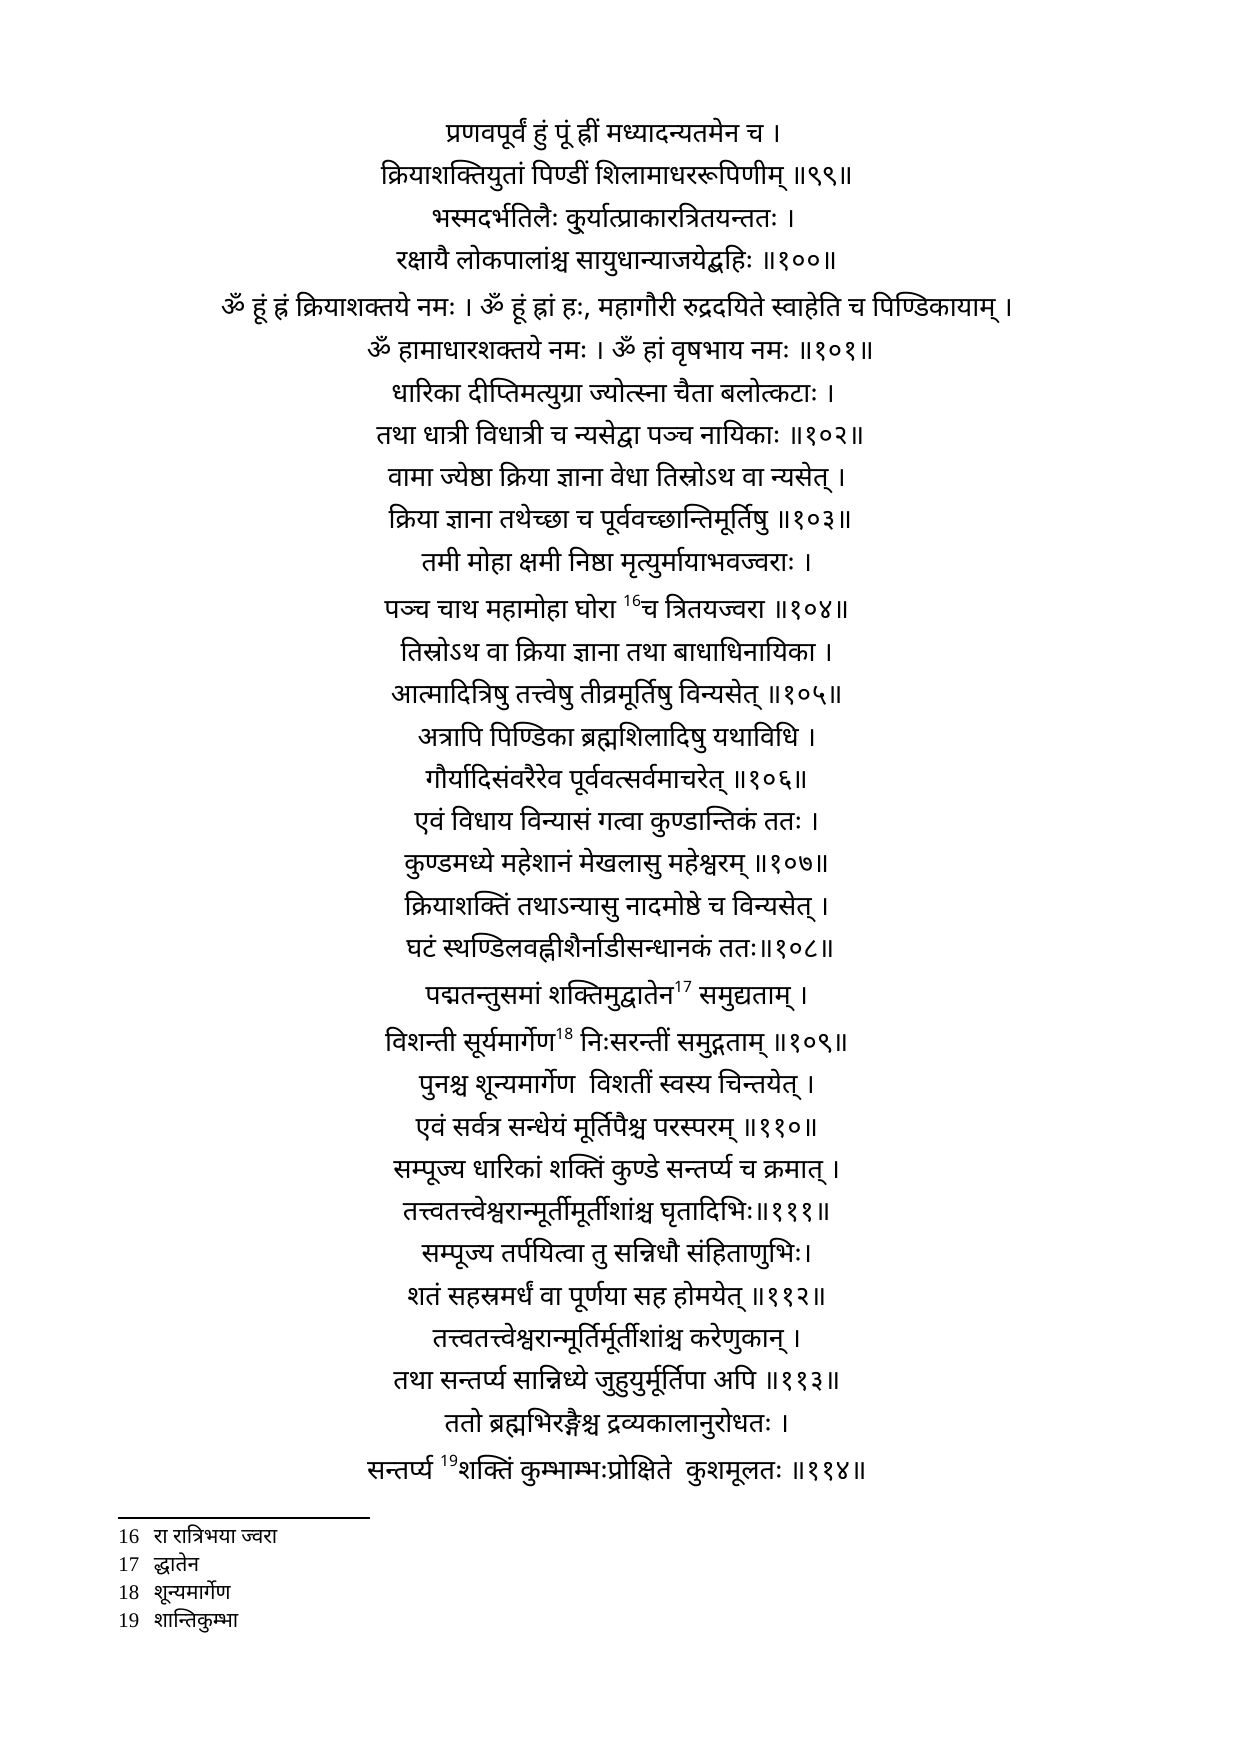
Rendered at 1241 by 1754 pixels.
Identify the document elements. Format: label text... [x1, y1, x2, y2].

text प्रणवपूर्वं हुं पूं ह्रीं मध्यादन्यतमेन च । क्रियाशक्तियुतां पिण्डीं शिलामाधररूपिणीम् ॥९९॥ भस्मदर्भतिलैः कु्र्यात्प्राकारत्रितयन्ततः । रक्षायै लोकपालांश्च सायुधान्याजयेद्बहिः ॥१००॥ ॐ हूं ह्रं क्रियाशक्तये नमः । ॐ हूं ह्रां हः, महागौरी रुद्रदयिते स्वाहेति च पिण्डिकायाम् । [118, 118, 1122, 328]
text ॐ हामाधारशक्तये नमः । ॐ हां वृषभाय नमः ॥१०१॥ धारिका दीप्तिमत्युग्रा ज्योत्स्ना चैता बलोत्कटाः । तथा धात्री विधात्री च न्यसेद्वा पञ्च नायिकाः ॥१०२॥ वामा ज्येष्ठा क्रिया ज्ञाना वेधा तिस्रोऽथ वा न्यसेत् । क्रिया ज्ञाना तथेच्छा च पूर्ववच्छान्तिमूर्तिषु ॥१०३॥ तमी मोहा क्षमी निष्ठा मृत्युर्मायाभवज्वराः । पञ्च चाथ महामोहा घोरा च त्रितयज्वरा ॥१०४॥ [118, 336, 1122, 629]
text शान्तिकुम्भा [118, 1608, 1122, 1636]
text शतं सहस्रमर्धं वा पूर्णया सह होमयेत् ॥११२॥ तत्त्वतत्त्वेश्वरान्मूर्तिर्मूर्तीशांश्च करेणुकान् । तथा सन्तर्प्य सान्निध्ये जुहुयुर्मूर्तिपा अपि ॥११३॥ ततो ब्रह्मभिरङ्गैश्च द्रव्यकालानुरोधतः । सन्तर्प्य शक्तिं कुम्भाम्भःप्रोक्षिते कुशमूलतः ॥११४॥ [118, 1281, 1122, 1490]
text शून्यमार्गेण [118, 1580, 1122, 1608]
text तिस्रोऽथ वा क्रिया ज्ञाना तथा बाधाधिनायिका । आत्मादित्रिषु तत्त्वेषु तीव्रमूर्तिषु विन्यसेत् ॥१०५॥ अत्रापि पिण्डिका ब्रह्मशिलादिषु यथाविधि । गौर्यादिसंवरैरेव पूर्ववत्सर्वमाचरेत् ॥१०६॥ एवं विधाय विन्यासं गत्वा कुण्डान्तिकं ततः । कुण्डमध्ये महेशानं मेखलासु महेश्वरम् ॥१०७॥ क्रियाशक्तिं तथाऽन्यासु नादमोष्ठे च विन्यसेत् । घटं स्थण्डिलवह्नीशैर्नाडीसन्धानकं ततः॥१०८॥ पद्मतन्तुसमां शक्तिमुद्वातेन समुद्यताम् । विशन्ती सूर्यमार्गेण निःसरन्तीं समुद्गताम् ॥१०९॥ पुनश्च शून्यमार्गेण विशतीं स्वस्य चिन्तयेत् । एवं सर्वत्र सन्धेयं मूर्तिपैश्च परस्परम् ॥११०॥ सम्पूज्य धारिकां शक्तिं कुण्डे सन्तर्प्य च क्रमात् । तत्त्वतत्त्वेश्वरान्मूर्तीमूर्तीशांश्च घृतादिभिः॥१११॥ सम्पूज्य तर्पयित्वा तु सन्निधौ संहिताणुभिः। [118, 637, 1122, 1274]
text रा रात्रिभया ज्वरा [118, 1524, 1122, 1552]
text द्धातेन [118, 1552, 1122, 1580]
